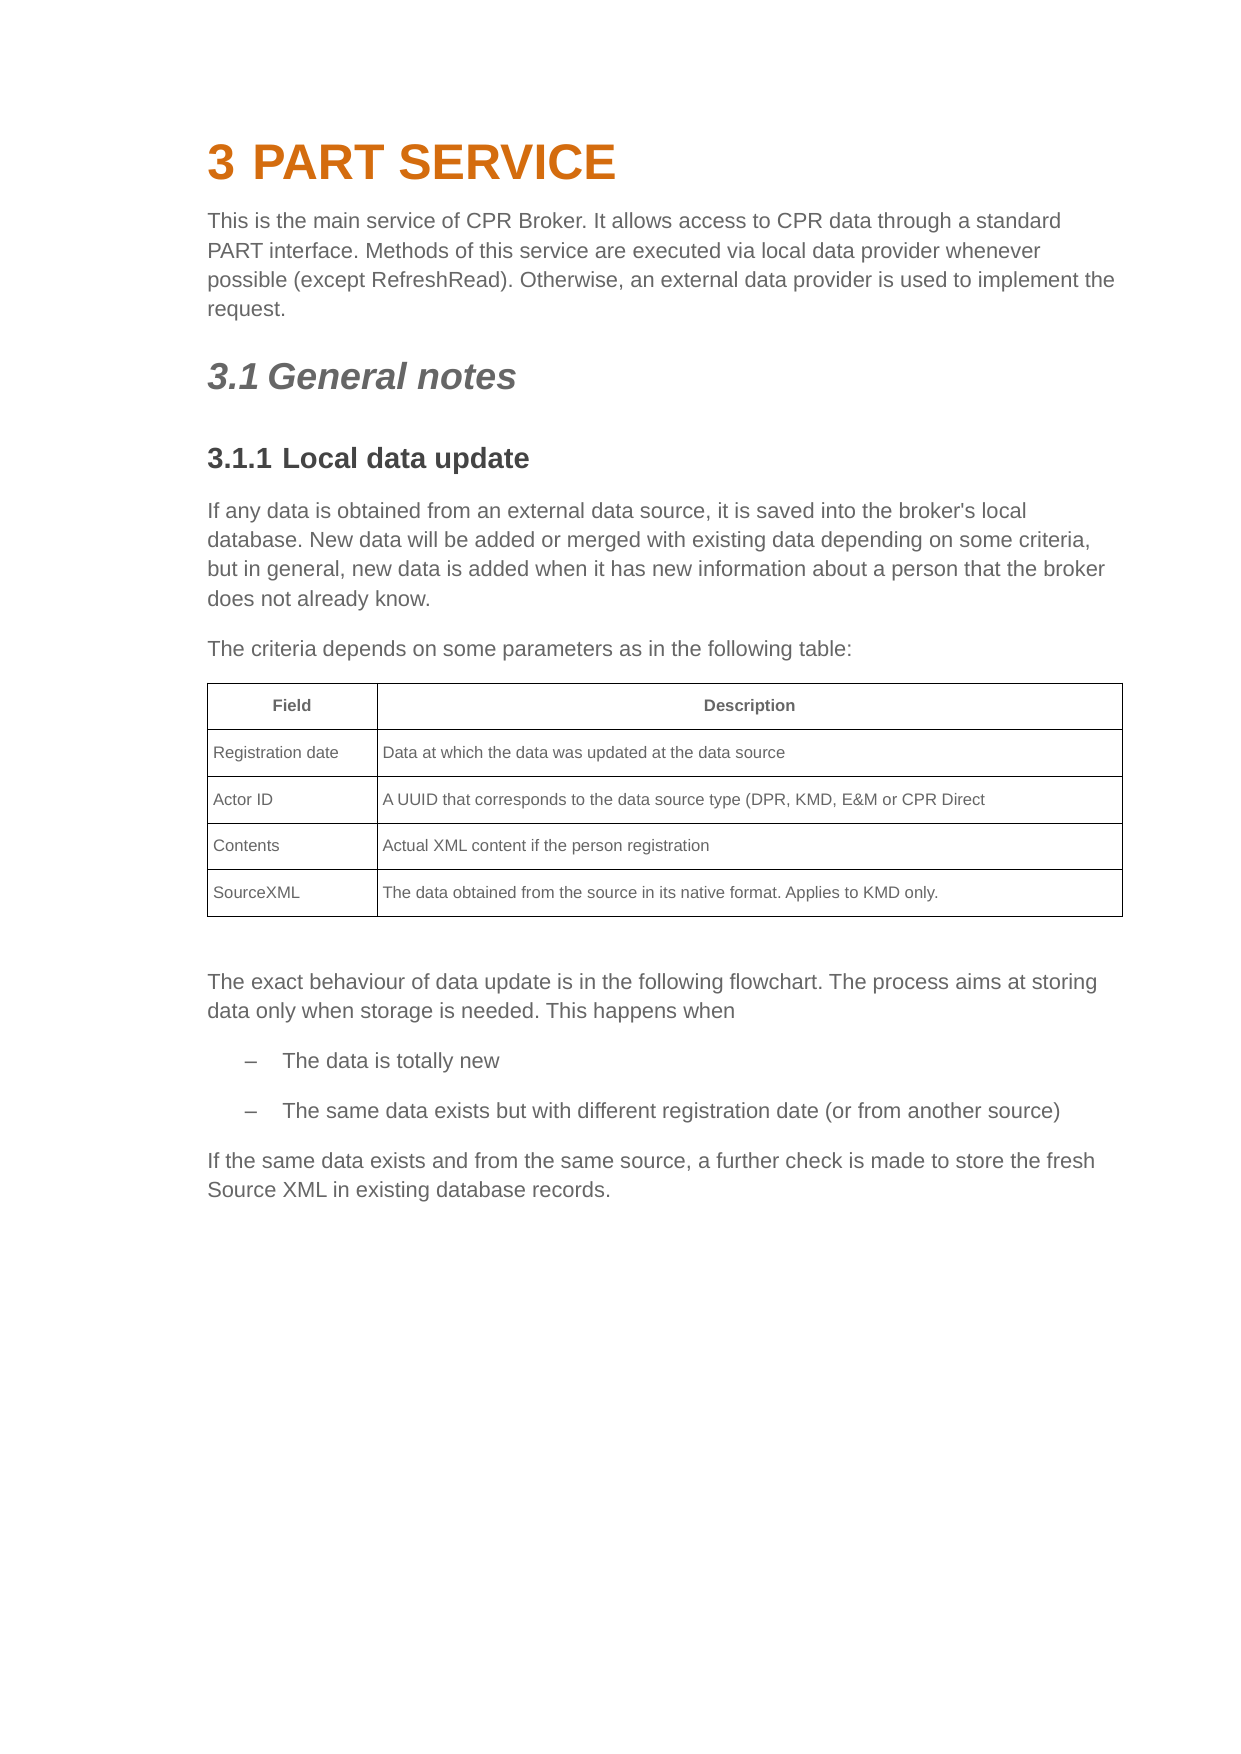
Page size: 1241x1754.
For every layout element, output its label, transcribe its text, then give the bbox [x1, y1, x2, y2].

table_header Description [378, 684, 1122, 729]
text If the same data exists and from the same source, a further check is made to store the fresh Source XML in existing database records. [207, 1145, 1122, 1204]
table_cell A UUID that corresponds to the data source type (DPR, KMD, E&M or CPR Direct [378, 777, 1122, 823]
table_cell Contents [208, 824, 377, 869]
table_header Field [208, 684, 377, 729]
text If any data is obtained from an external data source, it is saved into the broker's local database. New data will be added or merged with existing data depending on some criteria, but in general, new data is added when it has new information about a person that the broker does not already know. [207, 495, 1122, 612]
text The exact behaviour of data update is in the following flowchart. The process aims at storing data only when storage is needed. This happens when [207, 966, 1122, 1024]
subtitle General notes [207, 343, 1122, 401]
table_cell Registration date [208, 730, 377, 776]
table_cell Data at which the data was updated at the data source [378, 730, 1122, 776]
subtitle Part service [207, 133, 1122, 191]
table_cell Actual XML content if the person registration [378, 824, 1122, 869]
table_cell SourceXML [208, 870, 377, 916]
subtitle Local data update [207, 422, 1122, 481]
table_cell Actor ID [208, 777, 377, 823]
list The same data exists but with different registration date (or from another source) [244, 1095, 1122, 1124]
text The criteria depends on some parameters as in the following table: [207, 633, 1122, 662]
table_cell The data obtained from the source in its native format. Applies to KMD only. [378, 870, 1122, 916]
list The data is totally new [244, 1045, 1122, 1074]
text This is the main service of CPR Broker. It allows access to CPR data through a standard PART interface. Methods of this service are executed via local data provider whenever possible (except RefreshRead). Otherwise, an external data provider is used to implement the request. [207, 206, 1122, 322]
